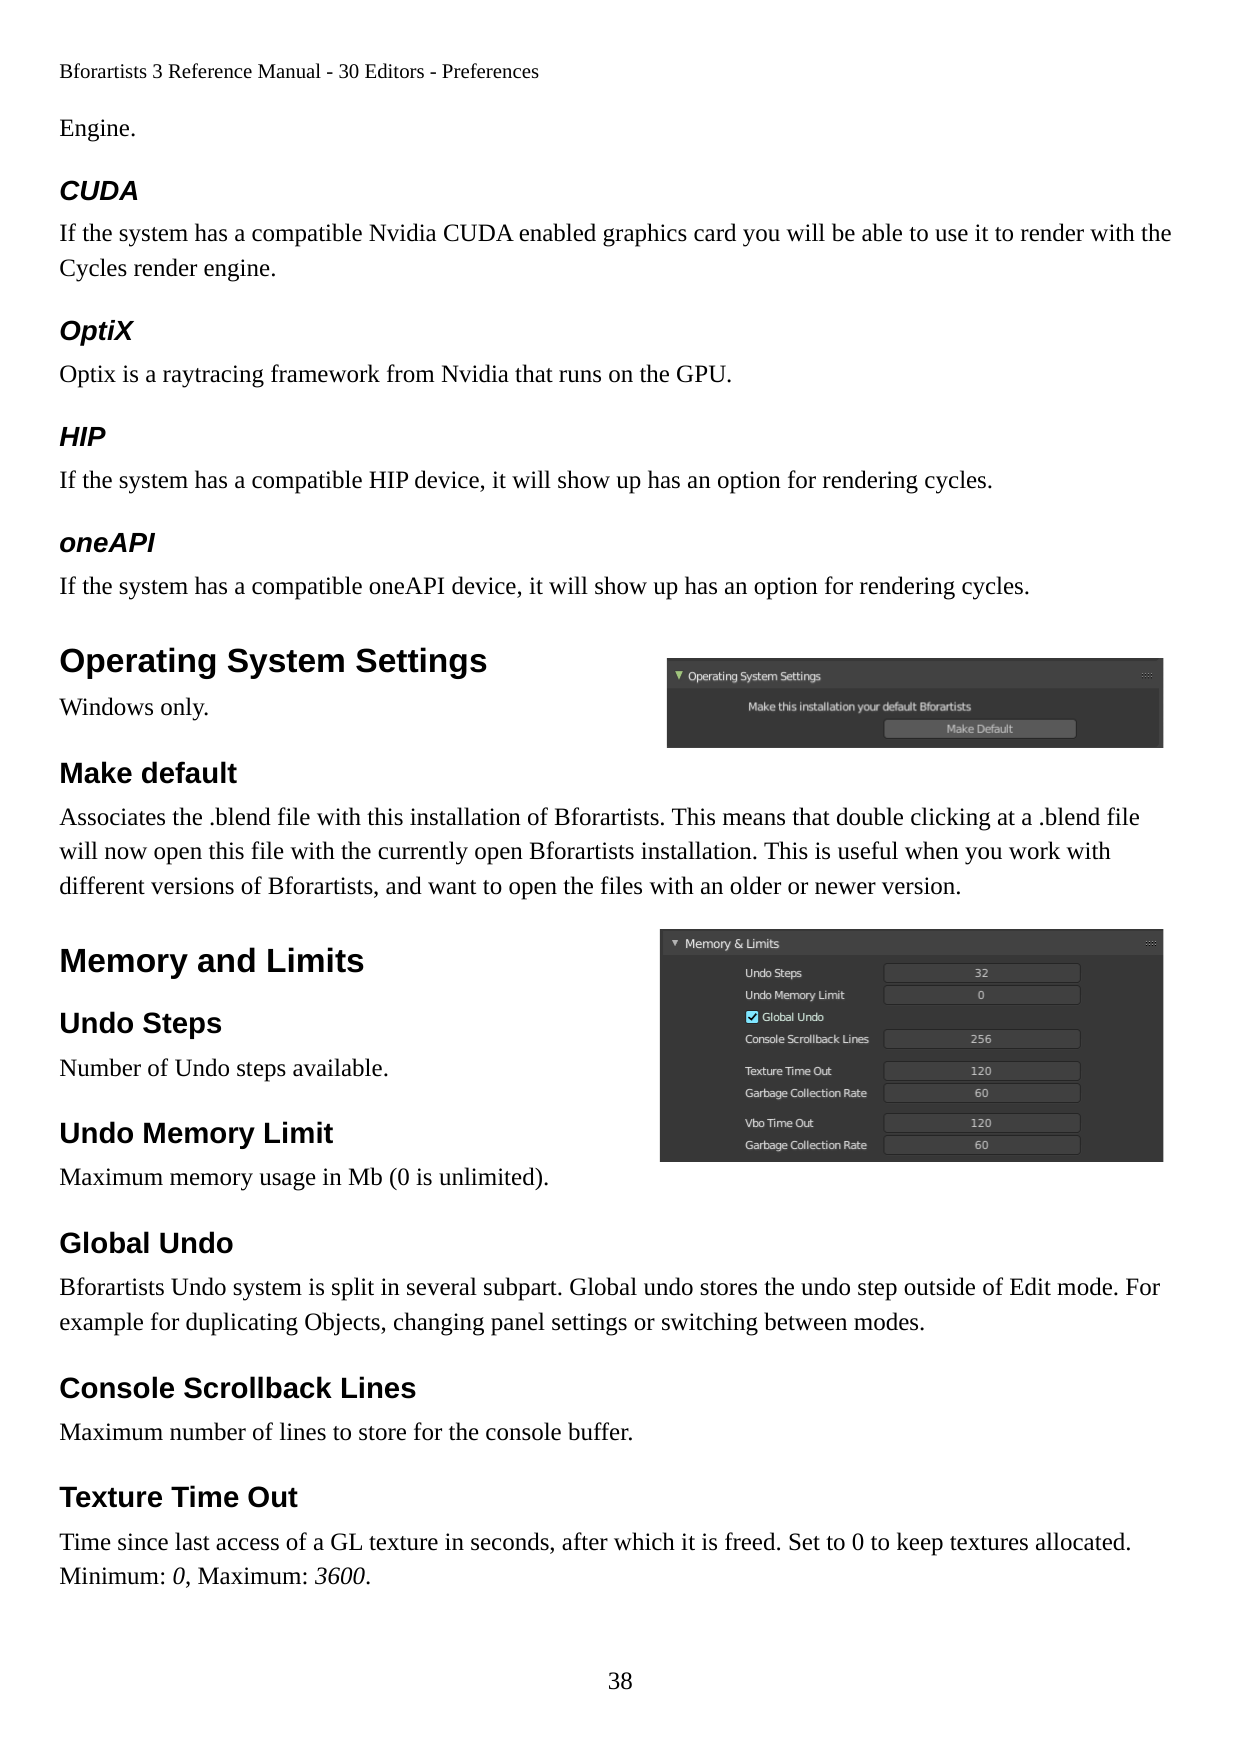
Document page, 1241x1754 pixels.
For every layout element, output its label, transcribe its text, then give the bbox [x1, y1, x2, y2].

text Bforartists Undo system is split in several subpart. Global undo stores the undo step outside of Edit mode. For example for duplicating Objects, changing panel settings or switching between modes. [59, 1272, 1181, 1336]
subtitle HIP [59, 421, 1181, 452]
subtitle OptiX [59, 314, 1181, 346]
text Optix is a raytracing framework from Nvidia that runs on the GPU. [59, 359, 1181, 388]
subtitle Global Undo [59, 1226, 1181, 1260]
text Number of Undo steps available. [59, 1053, 659, 1081]
text If the system has a compatible Nvidia CUDA enabled graphics card you will be able to use it to render with the Cycles render engine. [59, 218, 1181, 282]
subtitle [1164, 941, 1181, 979]
subtitle Console Scrollback Lines [59, 1371, 1181, 1404]
text [1164, 692, 1181, 721]
subtitle Make default [59, 756, 1181, 789]
subtitle Operating System Settings [59, 641, 1181, 679]
subtitle Undo Steps [59, 1006, 659, 1040]
subtitle [1164, 1116, 1181, 1150]
subtitle Texture Time Out [59, 1480, 1181, 1514]
text Time since last access of a GL texture in seconds, after which it is freed. Set to 0 to keep textures allocated. Minimum: 0, Maximum: 3600. [59, 1527, 1181, 1590]
picture [666, 658, 1164, 748]
subtitle [1164, 1006, 1181, 1040]
text Engine. [59, 113, 1181, 141]
text Associates the .blend file with this installation of Bforartists. This means that double clicking at a .blend file will now open this file with the currently open Bforartists installation. This is useful when you work with different versions of Bforartists, and want to open the files with an older or newer version. [59, 802, 1181, 899]
text Maximum memory usage in Mb (0 is unlimited). [59, 1162, 1181, 1191]
text Maximum number of lines to store for the console buffer. [59, 1417, 1181, 1446]
subtitle CUDA [59, 174, 1181, 206]
text If the system has a compatible oneAPI device, it will show up has an option for rendering cycles. [59, 571, 1181, 599]
subtitle Undo Memory Limit [59, 1116, 659, 1150]
picture [659, 929, 1164, 1162]
subtitle oneAPI [59, 526, 1181, 558]
subtitle Memory and Limits [59, 941, 659, 979]
text Windows only. [59, 692, 666, 721]
text If the system has a compatible HIP device, it will show up has an option for rendering cycles. [59, 465, 1181, 494]
